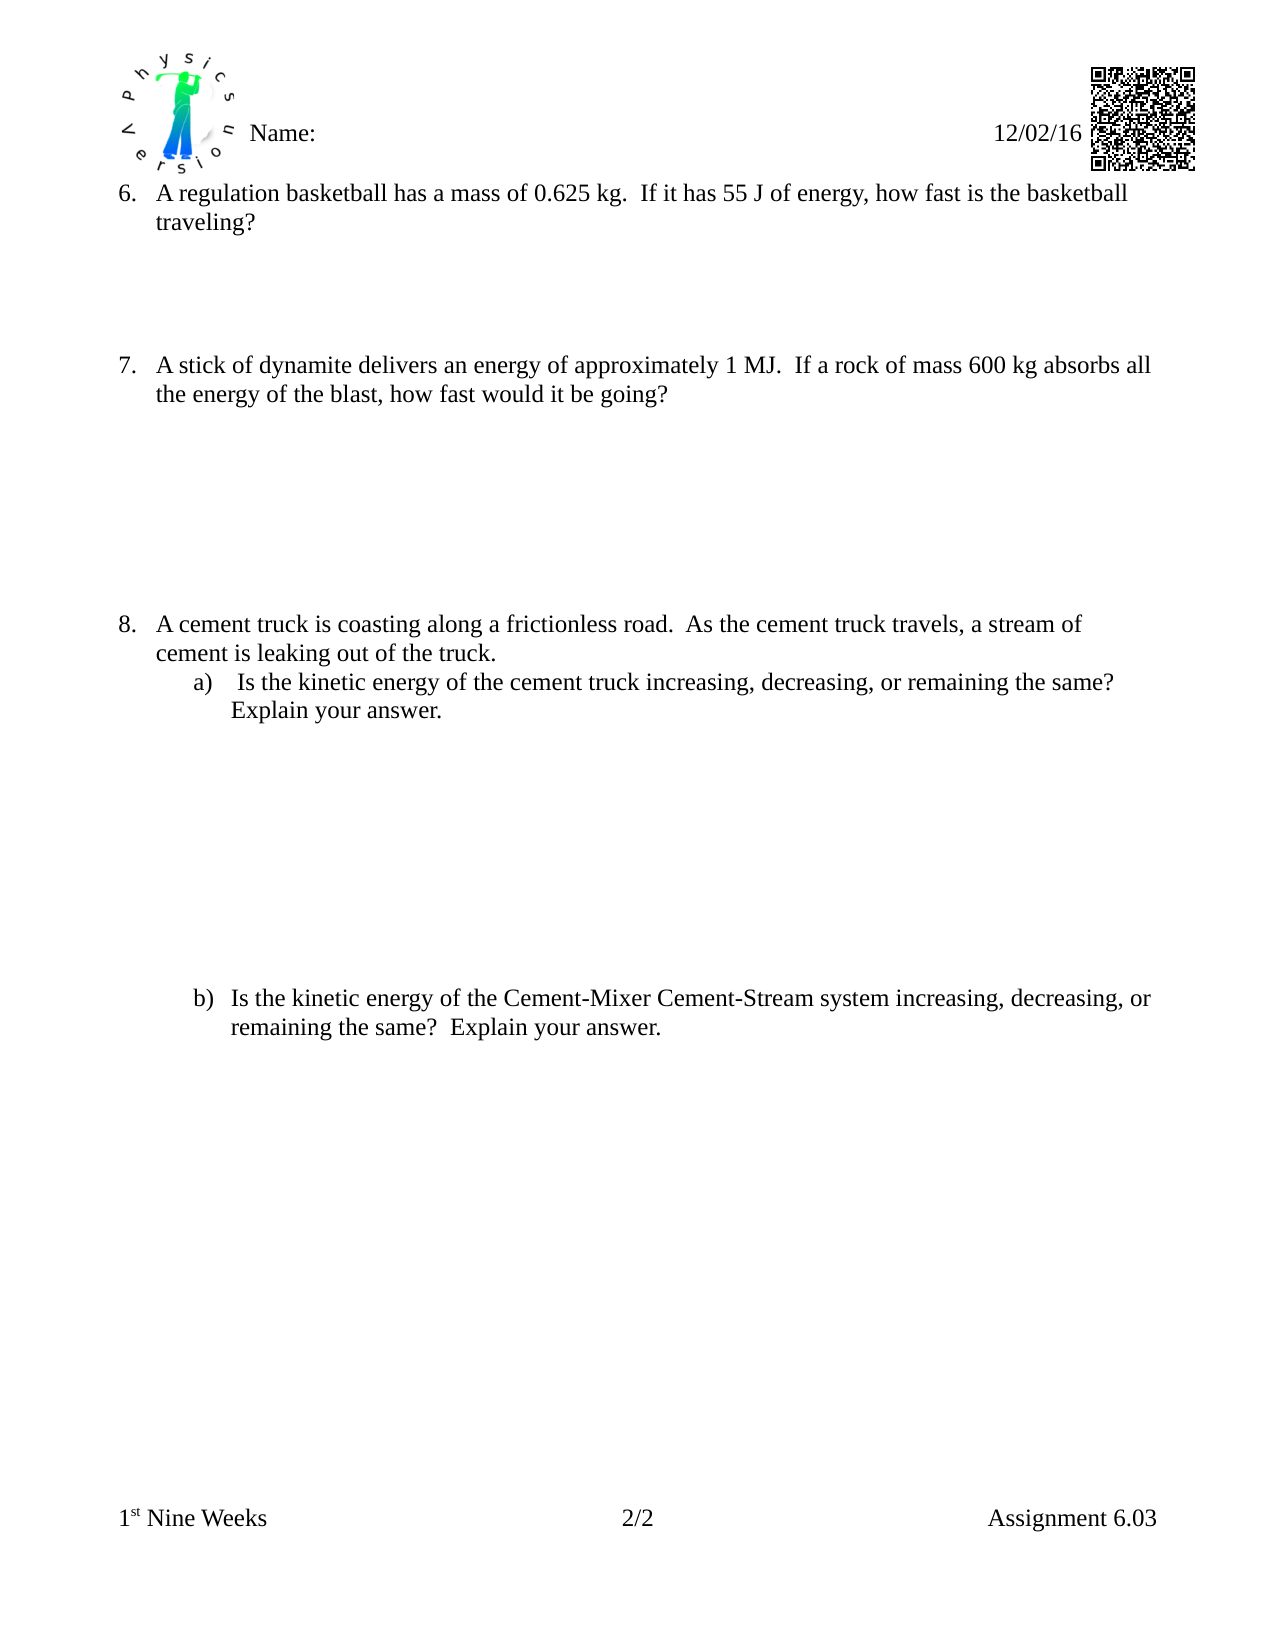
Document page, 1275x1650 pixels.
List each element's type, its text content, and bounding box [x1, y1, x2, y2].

picture [1082, 58, 1203, 179]
list A stick of dynamite delivers an energy of approximately 1 MJ. If a rock of mass 600 kg absorbs all the energy of the blast, how fast would it be going? [118, 351, 1157, 408]
list A regulation basketball has a mass of 0.625 kg. If it has 55 J of energy, how fast is the basketball traveling? [118, 176, 1157, 236]
list Is the kinetic energy of the cement truck increasing, decreasing, or remaining the same? Explain your answer. [193, 667, 1157, 724]
list A cement truck is coasting along a frictionless road. As the cement truck travels, a stream of cement is leaking out of the truck. [118, 609, 1157, 667]
picture [121, 53, 235, 174]
list Is the kinetic energy of the Cement-Mixer Cement-Stream system increasing, decreasing, or remaining the same? Explain your answer. [193, 983, 1157, 1041]
